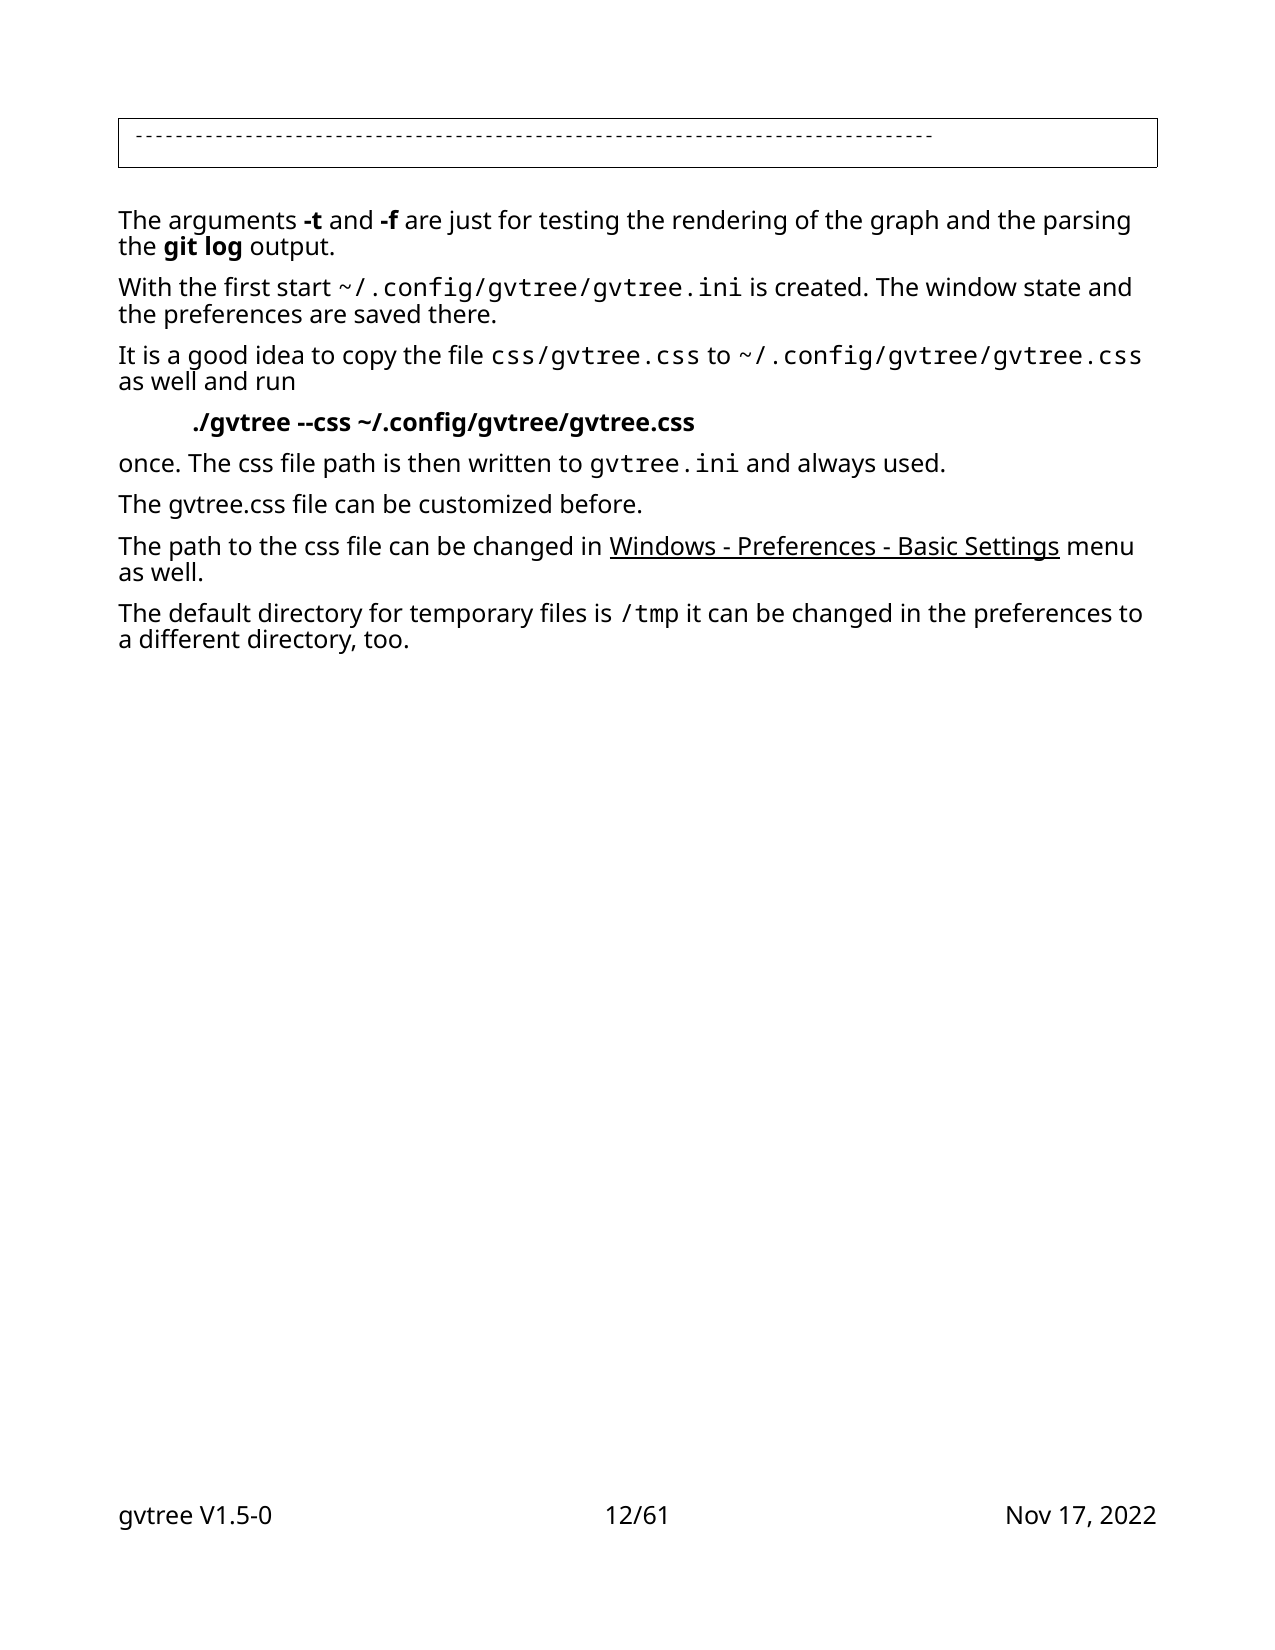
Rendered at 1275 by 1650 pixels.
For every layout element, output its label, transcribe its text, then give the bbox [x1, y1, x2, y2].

text The default directory for temporary files is /tmp it can be changed in the preferences to a different directory, too. [118, 601, 1157, 654]
text once. The css file path is then written to gvtree.ini and always used. [118, 452, 1157, 478]
text ./gvtree --css ~/.config/gvtree/gvtree.css [118, 411, 1157, 437]
text With the first start ~/.config/gvtree/gvtree.ini is created. The window state and the preferences are saved there. [118, 276, 1157, 328]
table_header [119, 119, 1157, 167]
text It is a good idea to copy the file css/gvtree.css to ~/.config/gvtree/gvtree.css as well and run [118, 343, 1157, 396]
text The path to the css file can be changed in Windows - Preferences - Basic Settings menu as well. [118, 534, 1157, 587]
text The arguments -t and -f are just for testing the rendering of the graph and the parsing the git log output. [118, 208, 1157, 261]
text The gvtree.css file can be customized before. [118, 493, 1157, 519]
